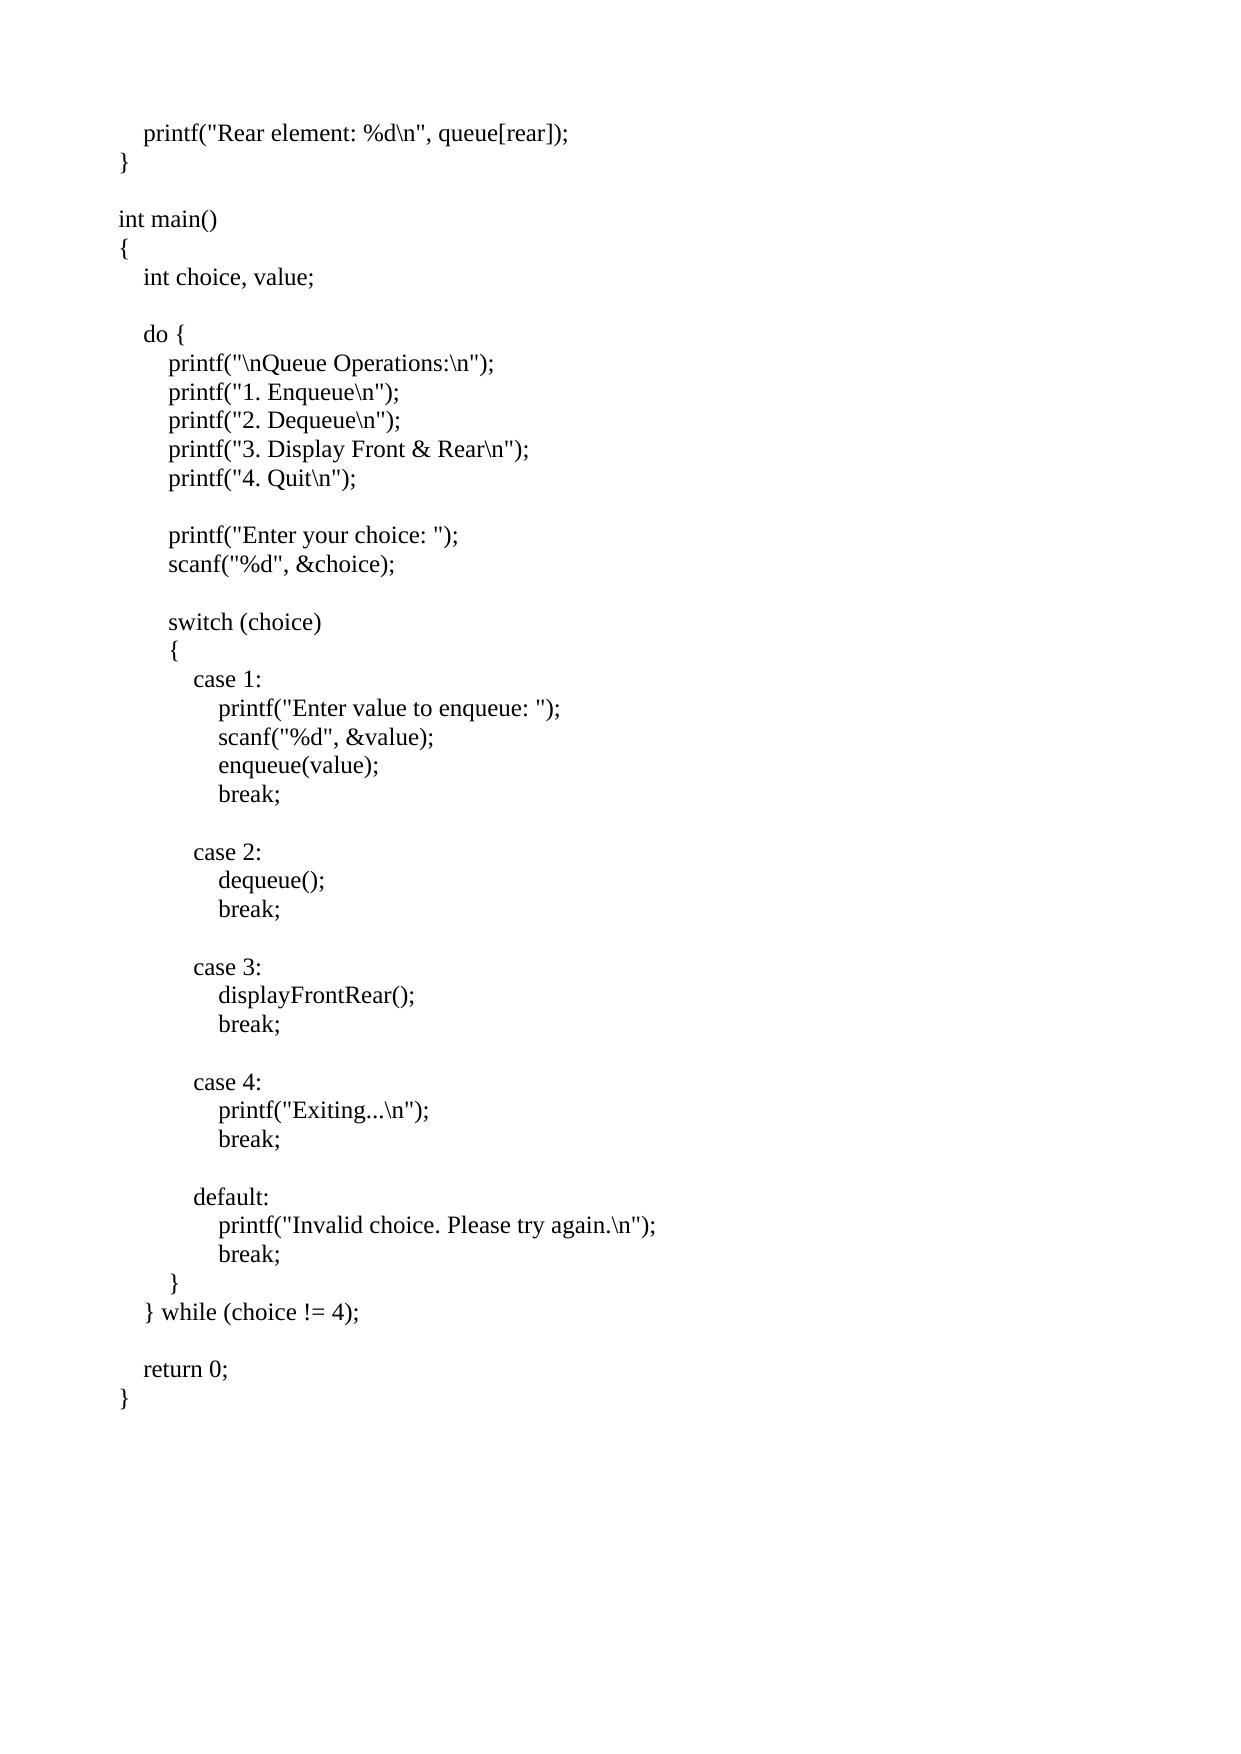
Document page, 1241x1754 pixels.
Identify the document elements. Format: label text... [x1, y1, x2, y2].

text int main() [118, 204, 1122, 233]
text printf("Exiting...\n"); [118, 1096, 1122, 1124]
text { [118, 636, 1122, 664]
text break; [118, 1239, 1122, 1268]
text int choice, value; [118, 262, 1122, 291]
text break; [118, 1124, 1122, 1153]
text printf("2. Dequeue\n"); [118, 406, 1122, 434]
text case 3: [118, 952, 1122, 981]
text return 0; [118, 1354, 1122, 1383]
text break; [118, 779, 1122, 808]
text scanf("%d", &choice); [118, 549, 1122, 578]
text printf("4. Quit\n"); [118, 463, 1122, 492]
text printf("Enter value to enqueue: "); [118, 693, 1122, 722]
text dequeue(); [118, 866, 1122, 894]
text displayFrontRear(); [118, 981, 1122, 1009]
text } [118, 1268, 1122, 1297]
text printf("3. Display Front & Rear\n"); [118, 434, 1122, 463]
text break; [118, 894, 1122, 923]
text { [118, 233, 1122, 262]
text } while (choice != 4); [118, 1297, 1122, 1326]
text printf("Enter your choice: "); [118, 521, 1122, 549]
text switch (choice) [118, 607, 1122, 636]
text enqueue(value); [118, 751, 1122, 779]
text } [118, 1383, 1122, 1412]
text case 4: [118, 1067, 1122, 1096]
text default: [118, 1182, 1122, 1211]
text } [118, 147, 1122, 176]
text printf("1. Enqueue\n"); [118, 377, 1122, 406]
text break; [118, 1009, 1122, 1038]
text case 1: [118, 664, 1122, 693]
text case 2: [118, 837, 1122, 866]
text do { [118, 319, 1122, 348]
text printf("Rear element: %d\n", queue[rear]); [118, 118, 1122, 147]
text printf("\nQueue Operations:\n"); [118, 348, 1122, 377]
text printf("Invalid choice. Please try again.\n"); [118, 1211, 1122, 1239]
text scanf("%d", &value); [118, 722, 1122, 751]
